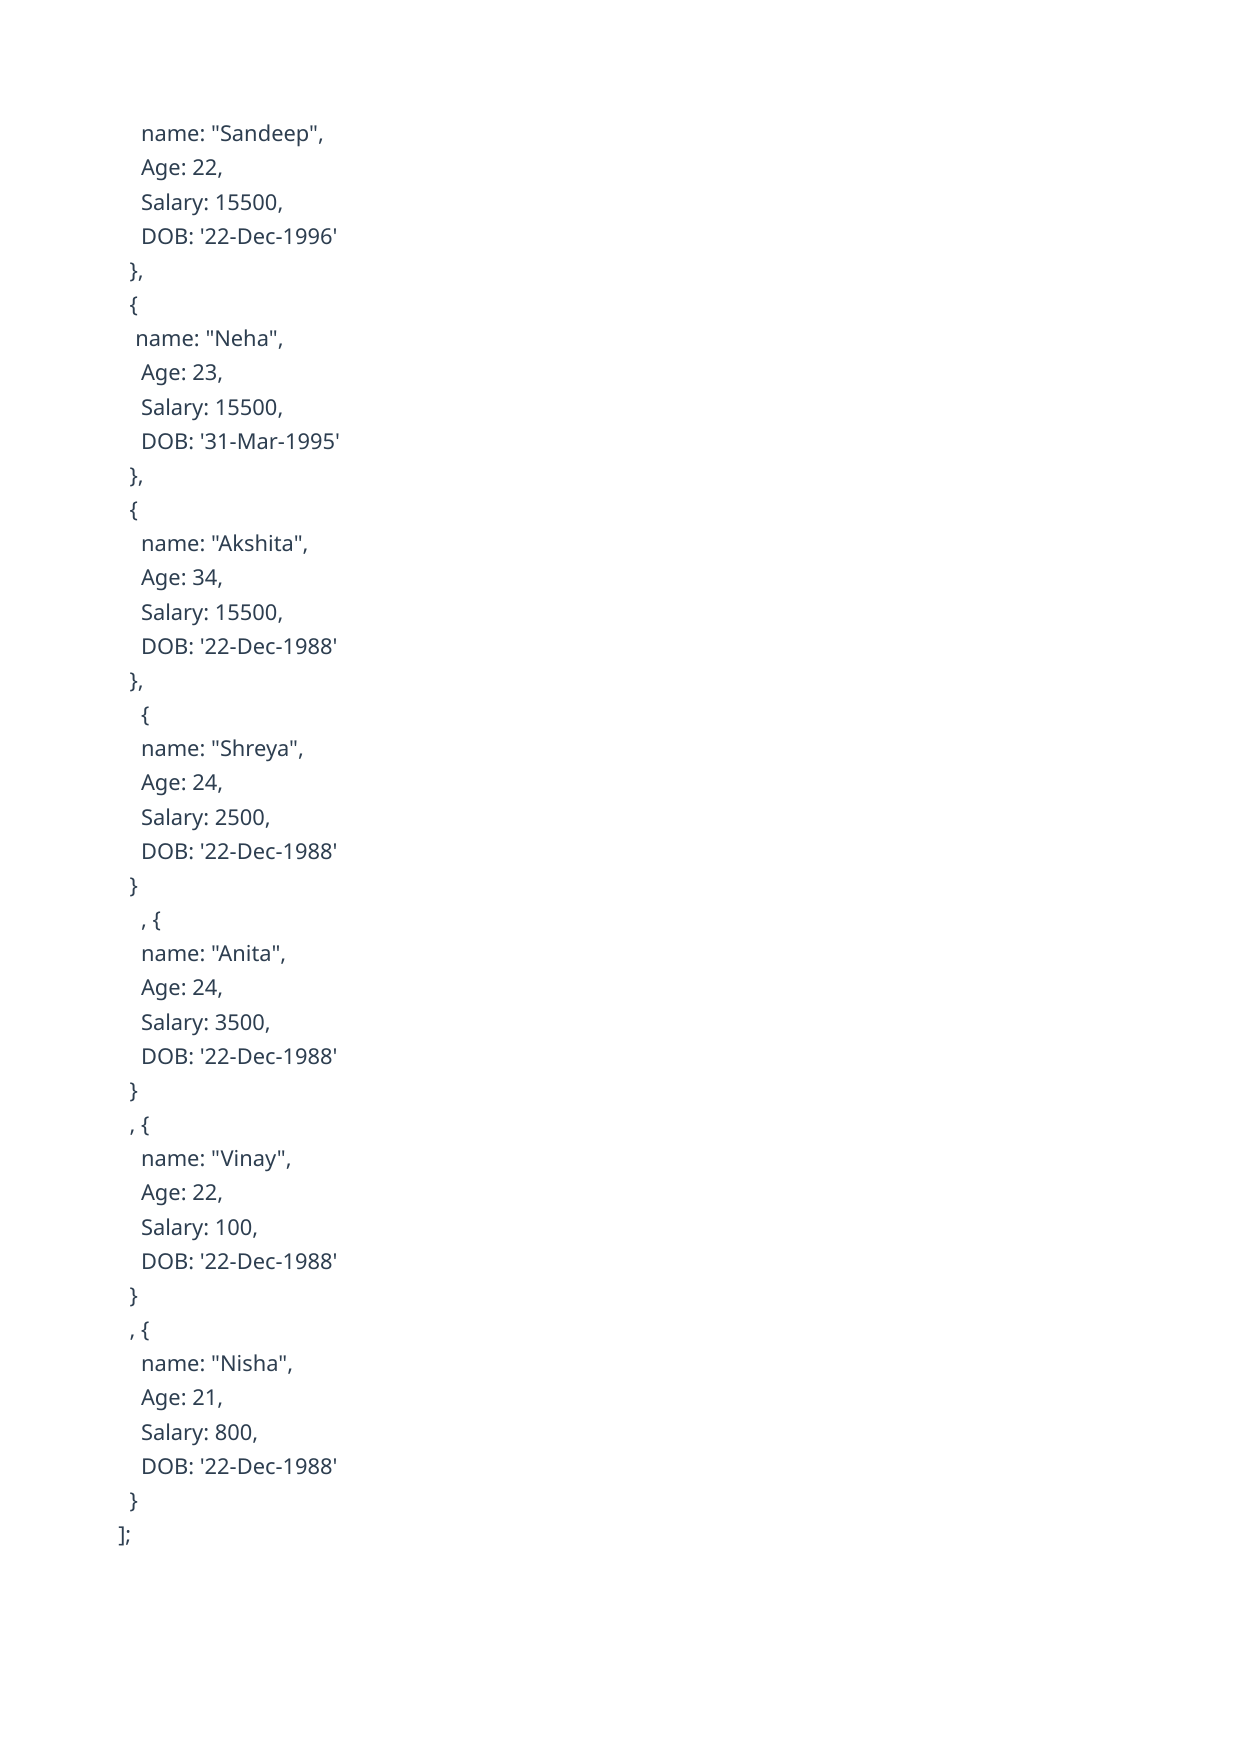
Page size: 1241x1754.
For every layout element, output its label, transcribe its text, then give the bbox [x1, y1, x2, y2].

text Salary: 2500, [118, 801, 1122, 831]
text }, [118, 665, 1122, 694]
text name: "Akshita", [118, 528, 1122, 558]
text }, [118, 255, 1122, 284]
text DOB: '22-Dec-1988' [118, 631, 1122, 660]
text DOB: '22-Dec-1988' [118, 836, 1122, 865]
text Age: 21, [118, 1382, 1122, 1412]
text Age: 34, [118, 562, 1122, 592]
text } [118, 1280, 1122, 1309]
text Age: 22, [118, 152, 1122, 182]
text Salary: 15500, [118, 186, 1122, 216]
text Age: 22, [118, 1177, 1122, 1207]
text Salary: 3500, [118, 1006, 1122, 1036]
text name: "Sandeep", [118, 118, 1122, 148]
text Salary: 15500, [118, 391, 1122, 421]
text , { [118, 904, 1122, 934]
text Age: 23, [118, 357, 1122, 387]
text name: "Anita", [118, 938, 1122, 968]
text { [118, 289, 1122, 319]
text Salary: 800, [118, 1416, 1122, 1446]
text name: "Neha", [118, 323, 1122, 353]
text Age: 24, [118, 972, 1122, 1002]
text DOB: '31-Mar-1995' [118, 426, 1122, 455]
text Salary: 100, [118, 1211, 1122, 1241]
text { [118, 494, 1122, 524]
text Salary: 15500, [118, 596, 1122, 626]
text } [118, 870, 1122, 899]
text DOB: '22-Dec-1988' [118, 1451, 1122, 1480]
text , { [118, 1109, 1122, 1139]
text Age: 24, [118, 767, 1122, 797]
text name: "Nisha", [118, 1348, 1122, 1378]
text DOB: '22-Dec-1988' [118, 1246, 1122, 1275]
text } [118, 1075, 1122, 1104]
text }, [118, 460, 1122, 489]
text DOB: '22-Dec-1996' [118, 221, 1122, 250]
text name: "Shreya", [118, 733, 1122, 763]
text name: "Vinay", [118, 1143, 1122, 1173]
text } [118, 1485, 1122, 1514]
text { [118, 699, 1122, 729]
text , { [118, 1314, 1122, 1344]
text ]; [118, 1519, 1122, 1549]
text DOB: '22-Dec-1988' [118, 1041, 1122, 1070]
